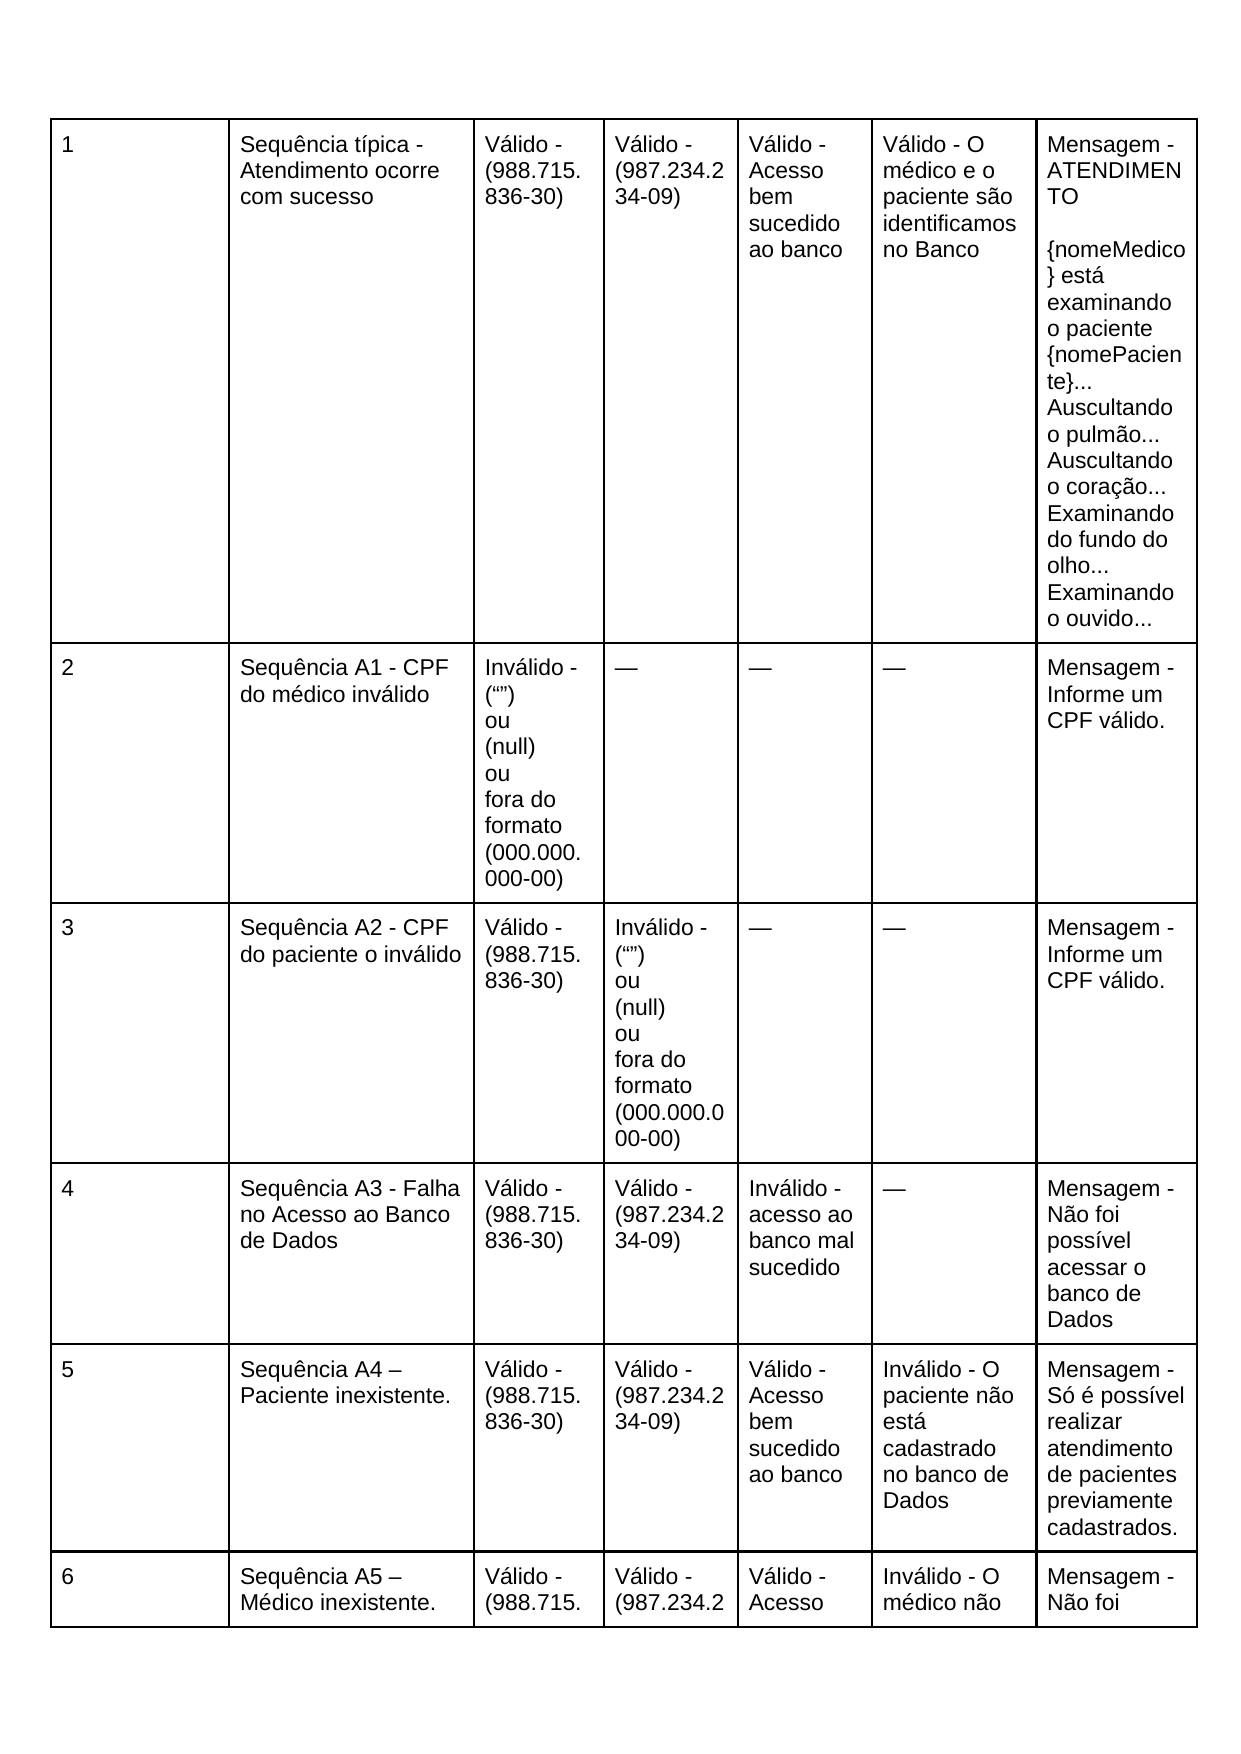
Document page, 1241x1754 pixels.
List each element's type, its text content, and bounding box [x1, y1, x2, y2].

table_cell Mensagem - ATENDIMENTO {nomeMedico} está examinando o paciente {nomePaciente}... Auscultando o pulmão... Auscultando o coração... Examinando do fundo do olho... Examinando o ouvido... [1038, 120, 1196, 642]
table_cell Válido - (988.715.836-30) [475, 120, 603, 642]
table_cell — [739, 904, 871, 1162]
table_cell Válido - (987.234.234-09) [605, 120, 737, 642]
table_cell Válido - Acesso bem sucedido ao banco [739, 120, 871, 642]
table_cell Válido - (988.715.836-30) [475, 1164, 603, 1343]
table_cell Inválido - O médico não [873, 1553, 1035, 1626]
table_cell 5 [52, 1345, 228, 1550]
table_cell 2 [52, 644, 228, 902]
table_cell Mensagem - Informe um CPF válido. [1038, 904, 1196, 1162]
table_cell Inválido - (“”) ou (null) ou fora do formato (000.000.000-00) [605, 904, 737, 1162]
table_cell — [873, 904, 1035, 1162]
table_cell — [605, 644, 737, 902]
table_cell Inválido - O paciente não está cadastrado no banco de Dados [873, 1345, 1035, 1550]
table_cell Válido - (988.715. [475, 1553, 603, 1626]
table_cell Válido - (987.234.2 [605, 1553, 737, 1626]
table_cell 4 [52, 1164, 228, 1343]
table_cell Válido - Acesso [739, 1553, 871, 1626]
table_cell Inválido - acesso ao banco mal sucedido [739, 1164, 871, 1343]
table_cell Sequência A1 - CPF do médico inválido [230, 644, 473, 902]
table_cell Mensagem - Só é possível realizar atendimento de pacientes previamente cadastrados. [1038, 1345, 1196, 1550]
table_cell Válido - (988.715.836-30) [475, 904, 603, 1162]
table_cell — [739, 644, 871, 902]
table_cell Inválido - (“”) ou (null) ou fora do formato (000.000.000-00) [475, 644, 603, 902]
table_cell Mensagem - Informe um CPF válido. [1038, 644, 1196, 902]
table_cell — [873, 644, 1035, 902]
table_cell Válido - O médico e o paciente são identificamos no Banco [873, 120, 1035, 642]
table_cell Sequência típica - Atendimento ocorre com sucesso [230, 120, 473, 642]
table_cell Válido - Acesso bem sucedido ao banco [739, 1345, 871, 1550]
table_cell Mensagem - Não foi possível acessar o banco de Dados [1038, 1164, 1196, 1343]
table_cell Mensagem - Não foi [1038, 1553, 1196, 1626]
table_cell Sequência A5 – Médico inexistente. [230, 1553, 473, 1626]
table_cell 1 [52, 120, 228, 642]
table_cell Sequência A4 – Paciente inexistente. [230, 1345, 473, 1550]
table_cell 6 [52, 1553, 228, 1626]
table_cell Sequência A2 - CPF do paciente o inválido [230, 904, 473, 1162]
table_cell Válido - (987.234.234-09) [605, 1345, 737, 1550]
table_cell Válido - (988.715.836-30) [475, 1345, 603, 1550]
table_cell Válido - (987.234.234-09) [605, 1164, 737, 1343]
table_cell — [873, 1164, 1035, 1343]
table_cell 3 [52, 904, 228, 1162]
table_cell Sequência A3 - Falha no Acesso ao Banco de Dados [230, 1164, 473, 1343]
